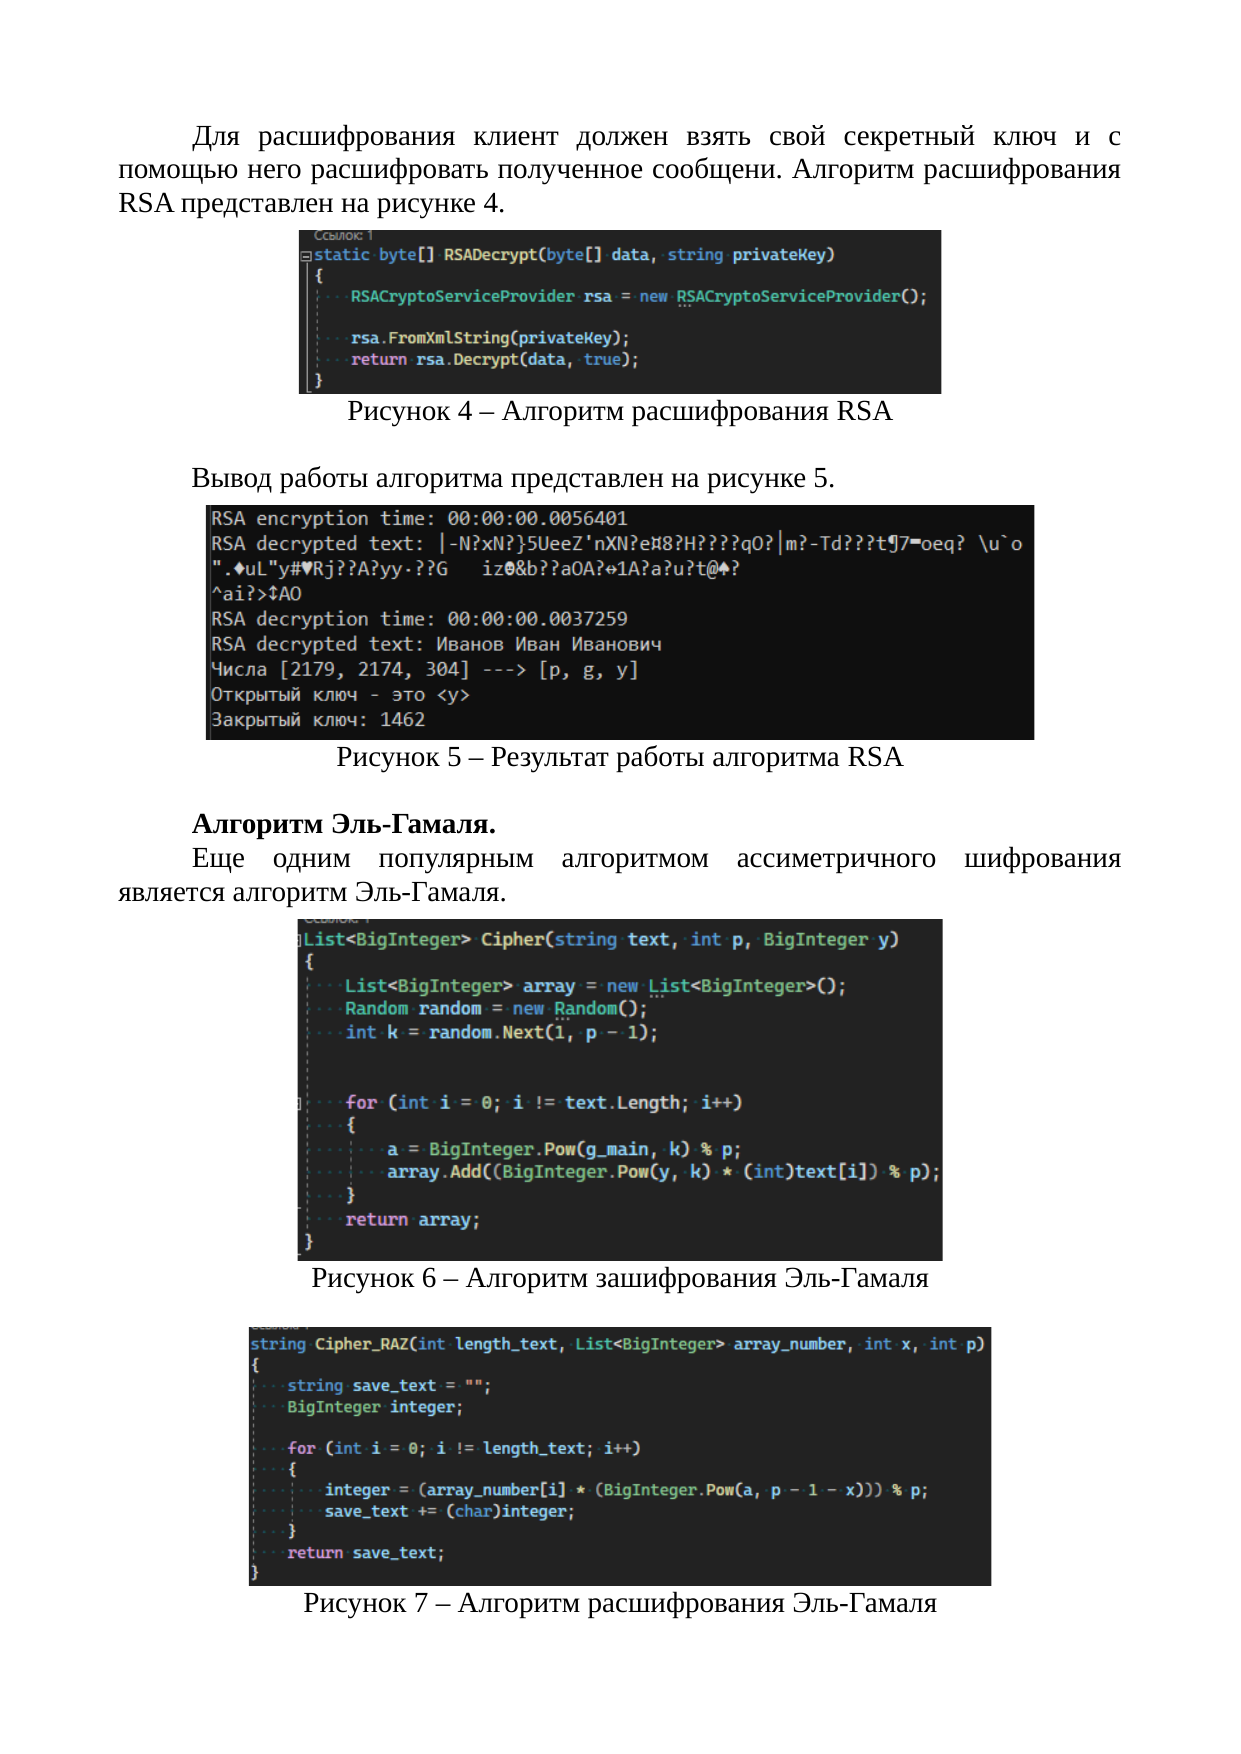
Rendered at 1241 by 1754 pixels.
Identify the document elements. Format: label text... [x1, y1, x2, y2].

text Рисунок 6 – Алгоритм зашифрования Эль-Гамаля [118, 919, 1122, 1294]
picture [298, 230, 942, 394]
text Еще одним популярным алгоритмом ассиметричного шифрования является алгоритм Эль-Гамаля. [118, 840, 1122, 907]
picture [297, 919, 943, 1261]
text Рисунок 7 – Алгоритм расшифрования Эль-Гамаля [118, 1328, 1122, 1619]
text Для расшифрования клиент должен взять свой секретный ключ и с помощью него расшифровать полученное сообщени. Алгоритм расшифрования RSA представлен на рисунке 4. [118, 118, 1122, 219]
text Рисунок 5 – Результат работы алгоритма RSA [118, 506, 1122, 773]
text Алгоритм Эль-Гамаля. [118, 807, 1122, 840]
text Рисунок 4 – Алгоритм расшифрования RSA [118, 231, 1122, 427]
picture [248, 1327, 992, 1586]
picture [205, 505, 1035, 740]
text Вывод работы алгоритма представлен на рисунке 5. [118, 460, 1122, 494]
